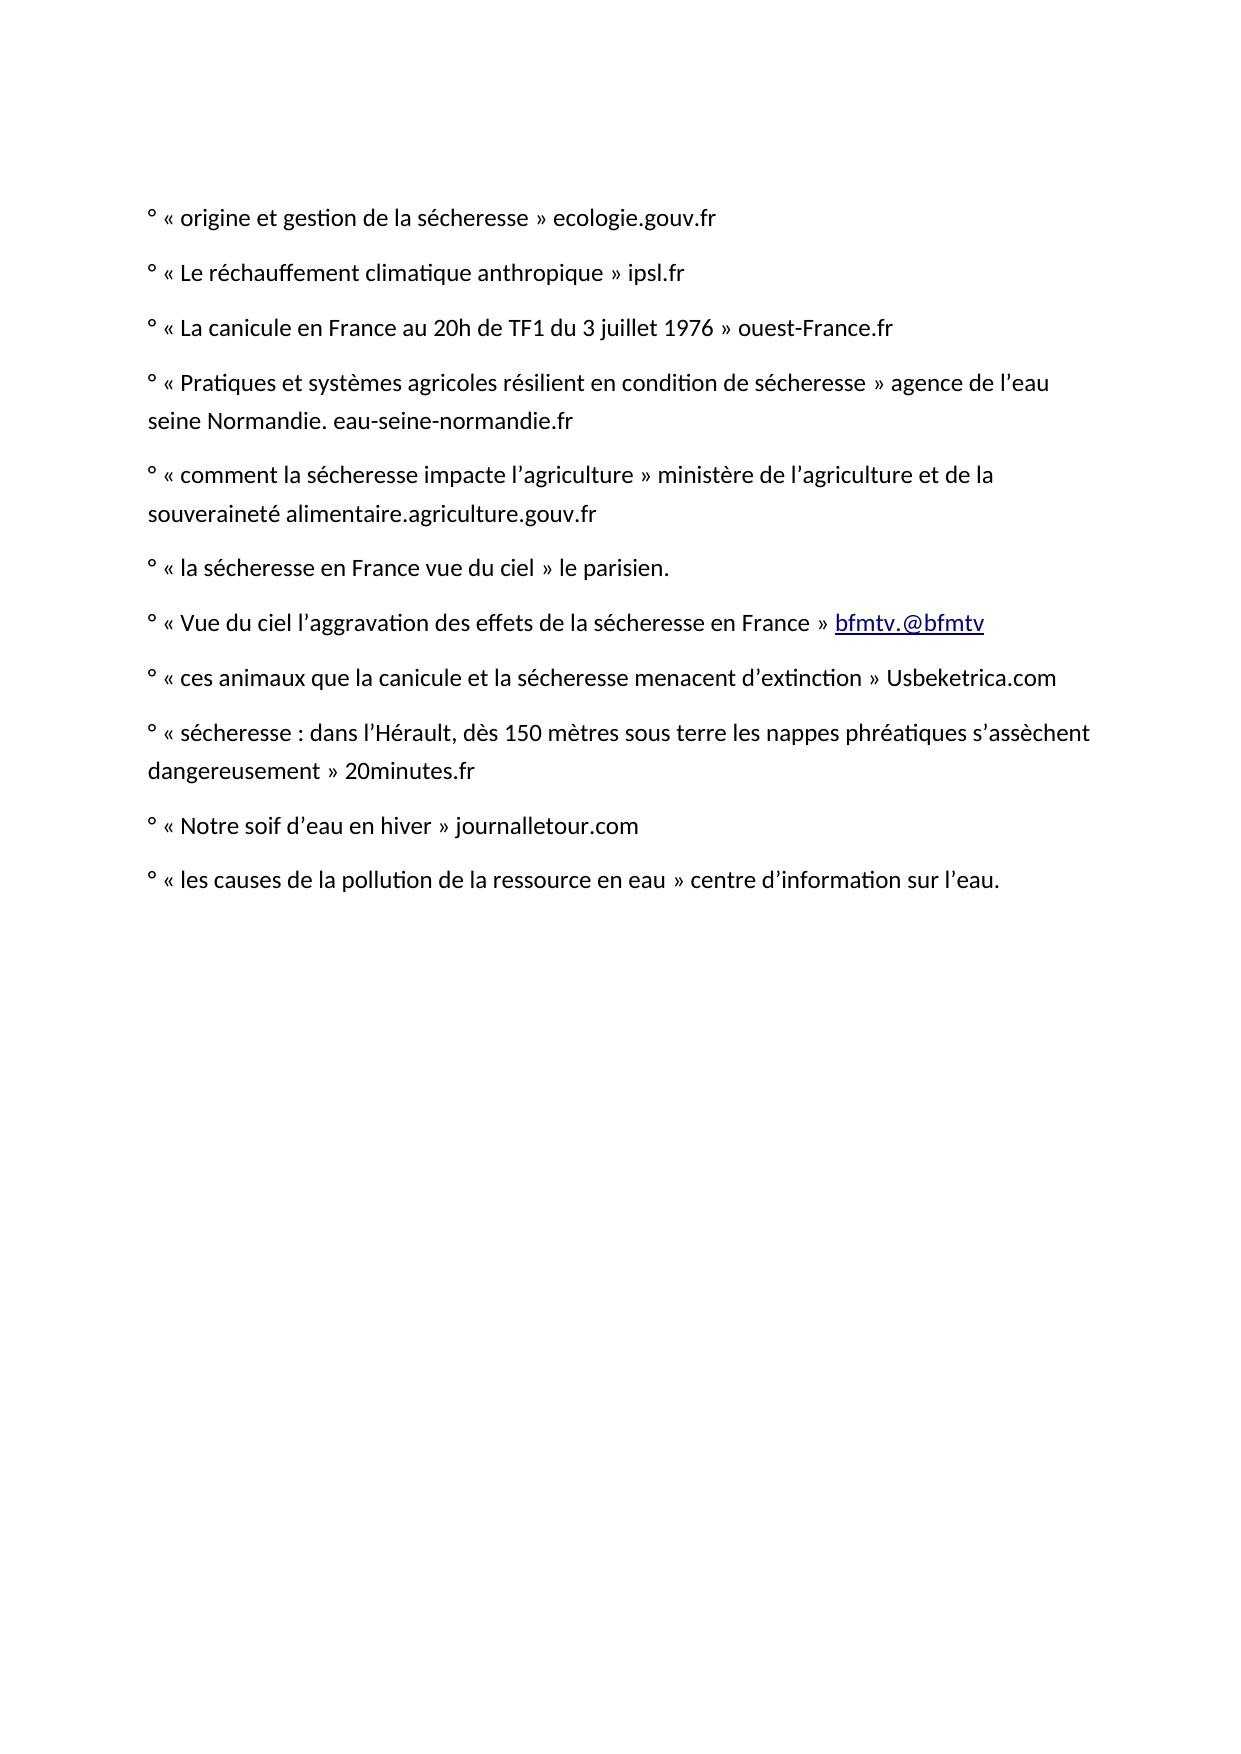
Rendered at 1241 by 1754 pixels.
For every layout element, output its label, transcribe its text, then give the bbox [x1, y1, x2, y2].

text ° « La canicule en France au 20h de TF1 du 3 juillet 1976 » ouest-France.fr [148, 312, 1093, 342]
text ° « sécheresse : dans l’Hérault, dès 150 mètres sous terre les nappes phréatiques s’assèchent dangereusement » 20minutes.fr [148, 717, 1093, 786]
text ° « Pratiques et systèmes agricoles résilient en condition de sécheresse » agence de l’eau seine Normandie. eau-seine-normandie.fr [148, 367, 1093, 435]
text ° « Vue du ciel l’aggravation des effets de la sécheresse en France » bfmtv.@bfmtv [148, 607, 1093, 638]
text ° « ces animaux que la canicule et la sécheresse menacent d’extinction » Usbeketrica.com [148, 662, 1093, 693]
text ° « la sécheresse en France vue du ciel » le parisien. [148, 553, 1093, 583]
text ° « Le réchauffement climatique anthropique » ipsl.fr [148, 257, 1093, 288]
text ° « comment la sécheresse impacte l’agriculture » ministère de l’agriculture et de la souveraineté alimentaire.agriculture.gouv.fr [148, 460, 1093, 528]
text ° « Notre soif d’eau en hiver » journalletour.com [148, 810, 1093, 840]
text ° « les causes de la pollution de la ressource en eau » centre d’information sur l’eau. [148, 865, 1093, 895]
text ° « origine et gestion de la sécheresse » ecologie.gouv.fr [148, 202, 1093, 233]
